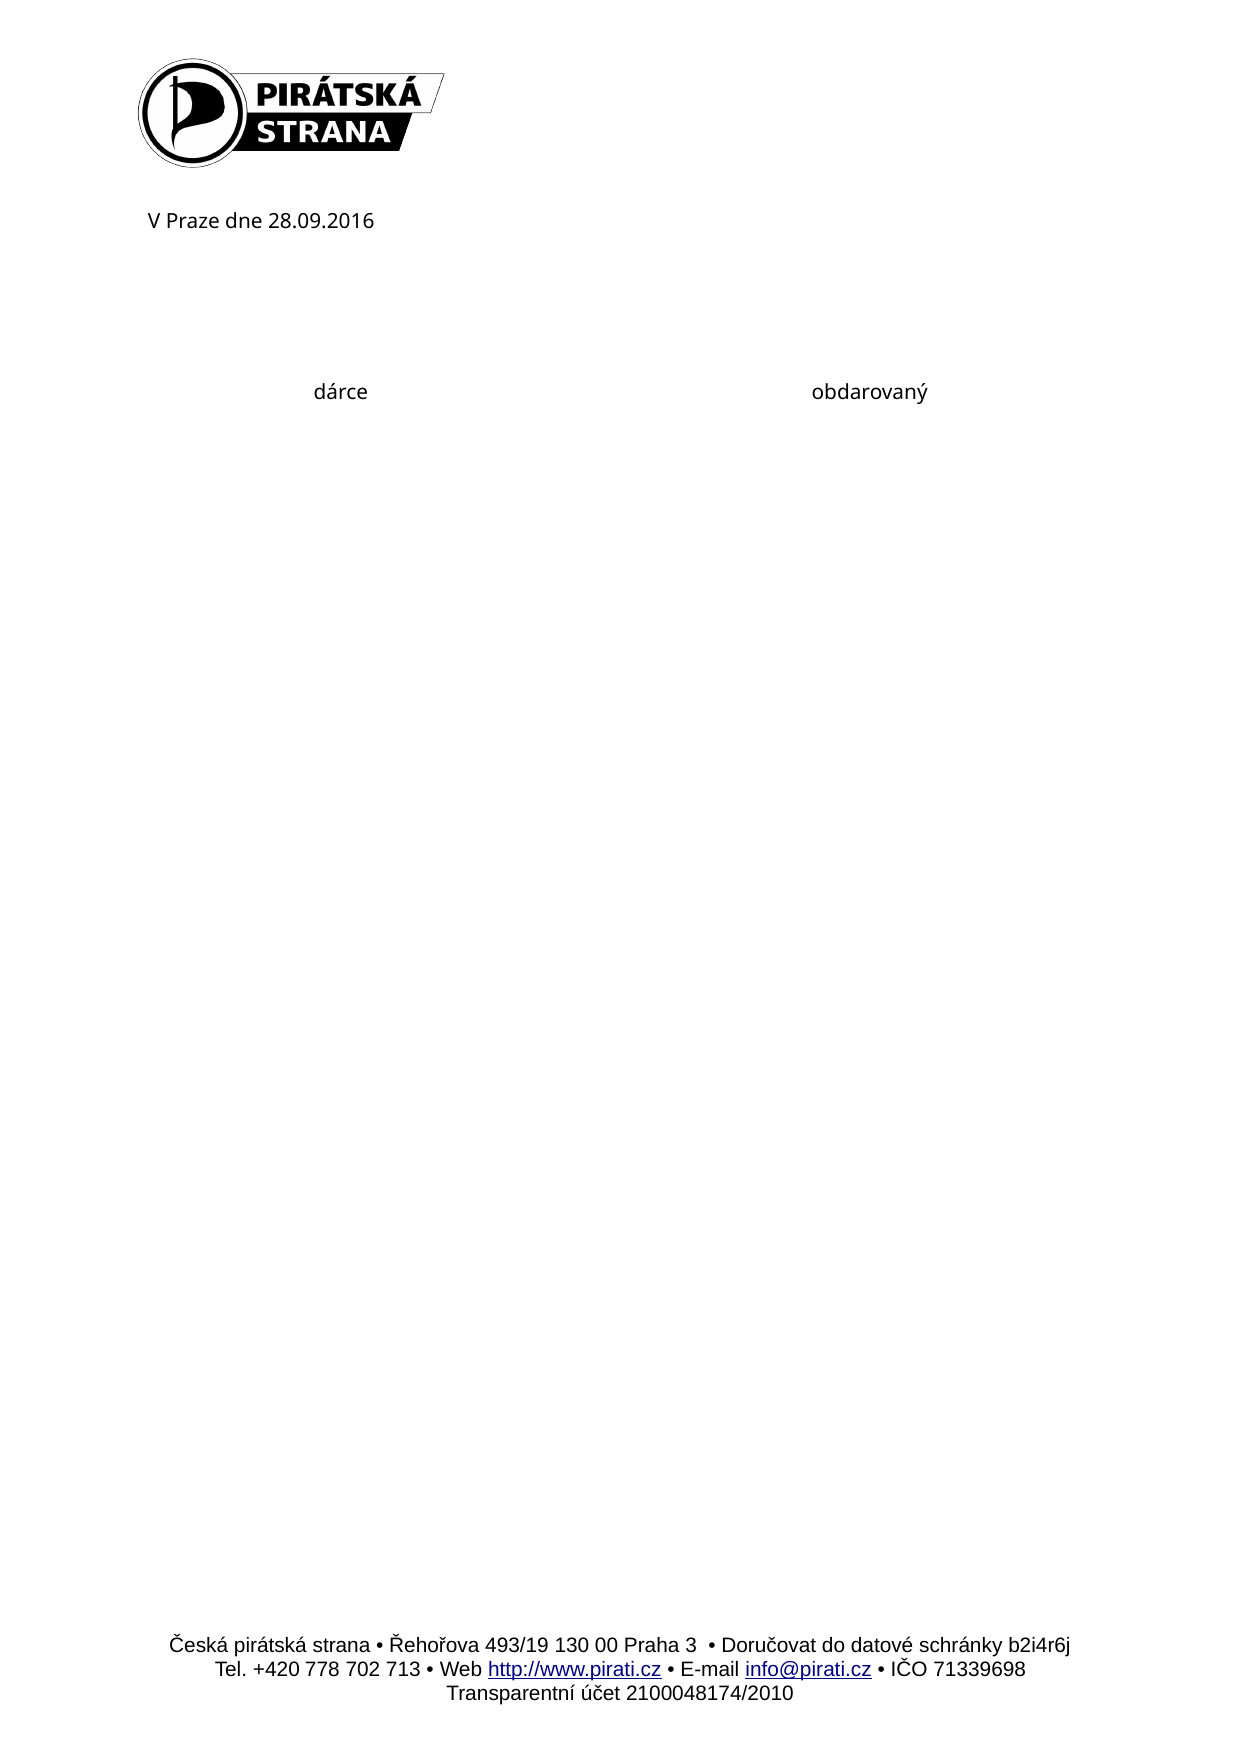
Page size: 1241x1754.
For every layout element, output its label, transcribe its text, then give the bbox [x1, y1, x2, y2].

picture [123, 43, 459, 182]
text V Praze dne 28.09.2016 [148, 207, 1093, 235]
text dárce obdarovaný [148, 377, 1093, 406]
